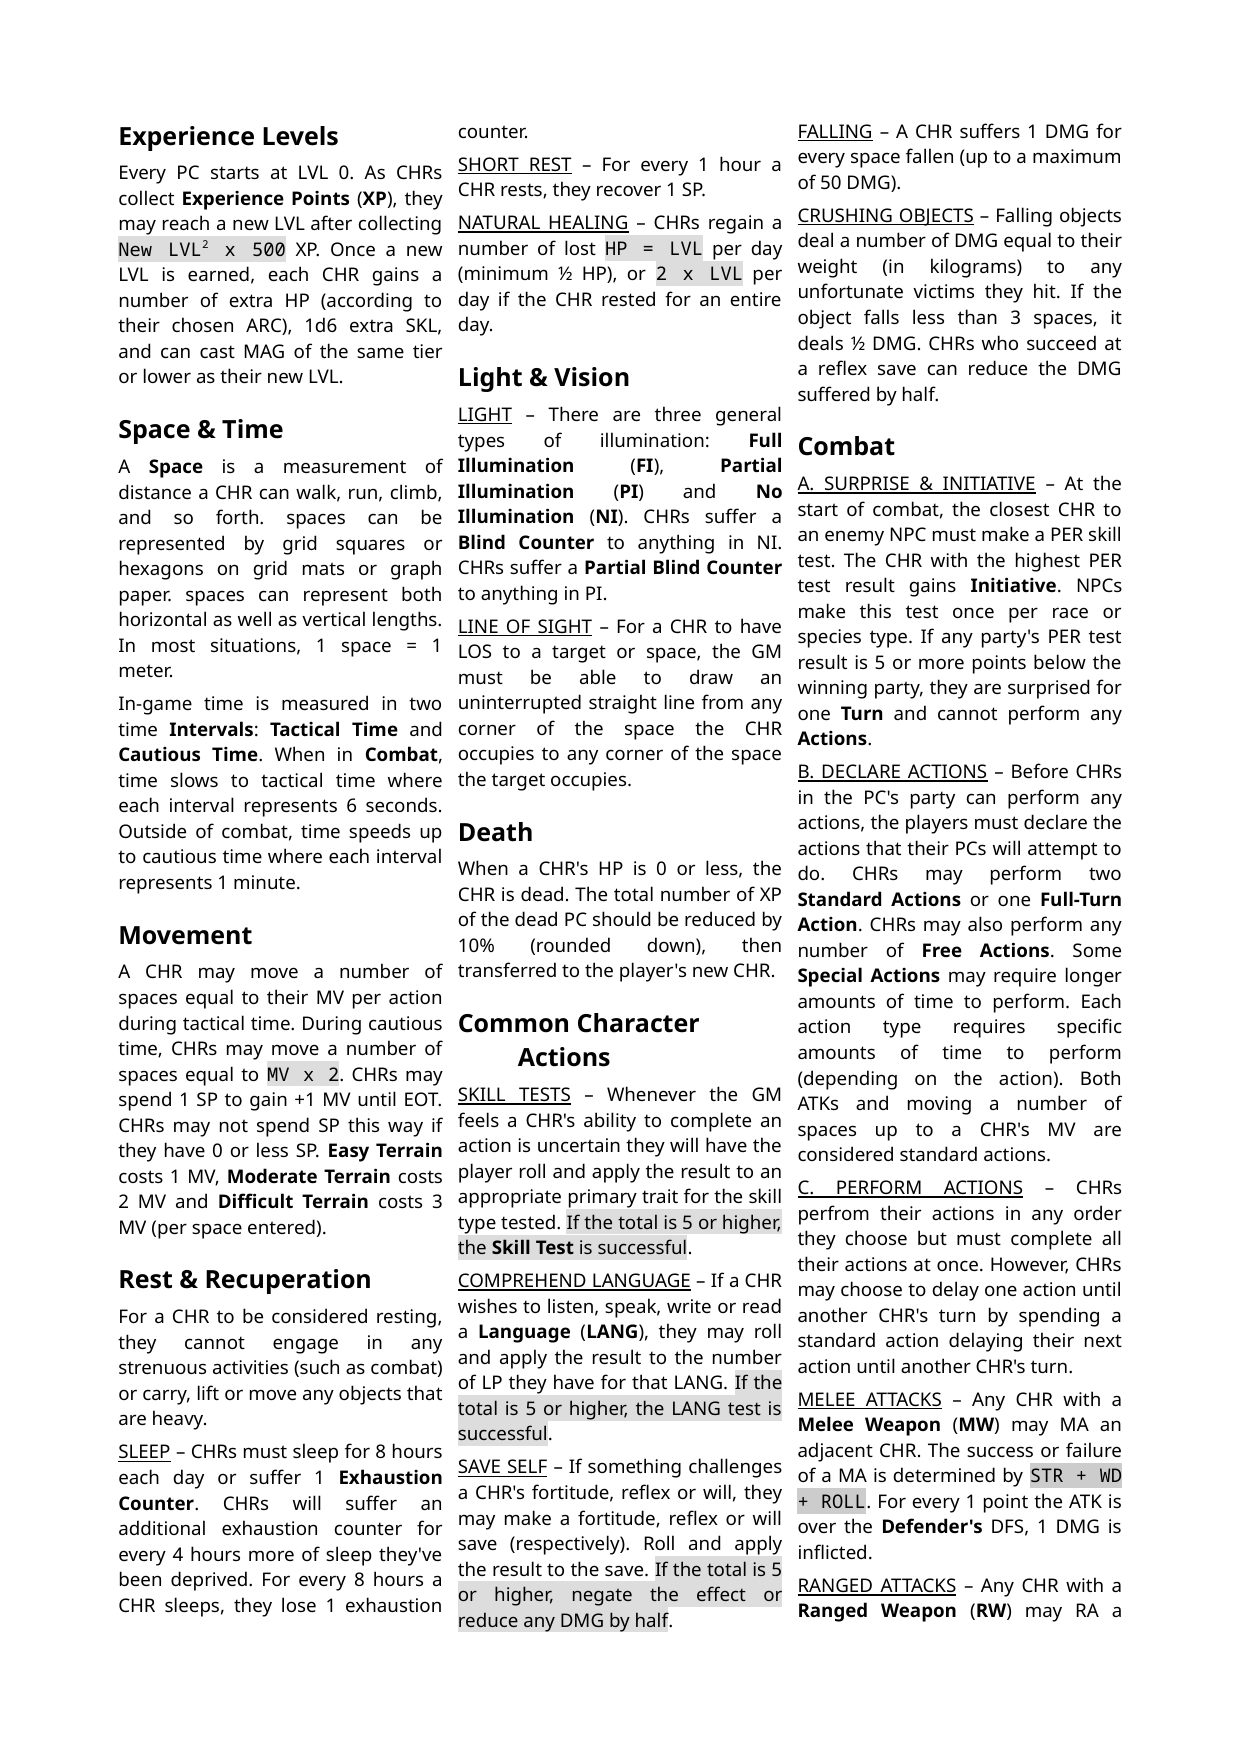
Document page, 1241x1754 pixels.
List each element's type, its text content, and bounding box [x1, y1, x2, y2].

text SHORT REST – For every 1 hour a CHR rests, they recover 1 SP. [458, 151, 782, 202]
subtitle Space & Time [118, 412, 443, 446]
text SLEEP – CHRs must sleep for 8 hours each day or suffer 1 Exhaustion Counter. CHRs will suffer an additional exhaustion counter for every 4 hours more of sleep they've been deprived. For every 8 hours a CHR sleeps, they lose 1 exhaustion [118, 1439, 443, 1617]
text A. SURPRISE & INITIATIVE – At the start of combat, the closest CHR to an enemy NPC must make a PER skill test. The CHR with the highest PER test result gains Initiative. NPCs make this test once per race or species type. If any party's PER test result is 5 or more points below the winning party, they are surprised for one Turn and cannot perform any Actions. [797, 470, 1122, 751]
subtitle Experience Levels [118, 118, 443, 152]
text RANGED ATTACKS – Any CHR with a Ranged Weapon (RW) may RA a [797, 1572, 1122, 1623]
subtitle Death [458, 814, 782, 848]
text MELEE ATTACKS – Any CHR with a Melee Weapon (MW) may MA an adjacent CHR. The success or failure of a MA is determined by STR + WD + ROLL. For every 1 point the ATK is over the Defender's DFS, 1 DMG is inflicted. [797, 1386, 1122, 1565]
text NATURAL HEALING – CHRs regain a number of lost HP = LVL per day (minimum ½ HP), or 2 x LVL per day if the CHR rested for an entire day. [458, 210, 782, 337]
text For a CHR to be considered resting, they cannot engage in any strenuous activities (such as combat) or carry, lift or move any objects that are heavy. [118, 1304, 443, 1431]
subtitle Common Character Actions [458, 1006, 782, 1074]
text In-game time is measured in two time Intervals: Tactical Time and Cautious Time. When in Combat, time slows to tactical time where each interval represents 6 seconds. Outside of combat, time speeds up to cautious time where each interval represents 1 minute. [118, 691, 443, 895]
text C. PERFORM ACTIONS – CHRs perfrom their actions in any order they choose but must complete all their actions at once. However, CHRs may choose to delay one action until another CHR's turn by spending a standard action delaying their next action until another CHR's turn. [797, 1174, 1122, 1379]
text LIGHT – There are three general types of illumination: Full Illumination (FI), Partial Illumination (PI) and No Illumination (NI). CHRs suffer a Blind Counter to anything in NI. CHRs suffer a Partial Blind Counter to anything in PI. [458, 401, 782, 606]
text FALLING – A CHR suffers 1 DMG for every space fallen (up to a maximum of 50 DMG). [797, 118, 1122, 195]
text When a CHR's HP is 0 or less, the CHR is dead. The total number of XP of the dead PC should be reduced by 10% (rounded down), then transferred to the player's new CHR. [458, 856, 782, 983]
subtitle Light & Vision [458, 360, 782, 394]
text SAVE SELF – If something challenges a CHR's fortitude, reflex or will, they may make a fortitude, reflex or will save (respectively). Roll and apply the result to the save. If the total is 5 or higher, negate the effect or reduce any DMG by half. [458, 1454, 782, 1632]
text A Space is a measurement of distance a CHR can walk, run, climb, and so forth. spaces can be represented by grid squares or hexagons on grid mats or graph paper. spaces can represent both horizontal as well as vertical lengths. In most situations, 1 space = 1 meter. [118, 453, 443, 683]
text COMPREHEND LANGUAGE – If a CHR wishes to listen, speak, write or read a Language (LANG), they may roll and apply the result to the number of LP they have for that LANG. If the total is 5 or higher, the LANG test is successful. [458, 1268, 782, 1446]
subtitle Combat [797, 429, 1122, 463]
subtitle Rest & Recuperation [118, 1262, 443, 1296]
text LINE OF SIGHT – For a CHR to have LOS to a target or space, the GM must be able to draw an uninterrupted straight line from any corner of the space the CHR occupies to any corner of the space the target occupies. [458, 613, 782, 792]
text B. DECLARE ACTIONS – Before CHRs in the PC's party can perform any actions, the players must declare the actions that their PCs will attempt to do. CHRs may perform two Standard Actions or one Full-Turn Action. CHRs may also perform any number of Free Actions. Some Special Actions may require longer amounts of time to perform. Each action type requires specific amounts of time to perform (depending on the action). Both ATKs and moving a number of spaces up to a CHR's MV are considered standard actions. [797, 759, 1122, 1167]
text counter. [458, 118, 782, 144]
text A CHR may move a number of spaces equal to their MV per action during tactical time. During cautious time, CHRs may move a number of spaces equal to MV x 2. CHRs may spend 1 SP to gain +1 MV until EOT. CHRs may not spend SP this way if they have 0 or less SP. Easy Terrain costs 1 MV, Moderate Terrain costs 2 MV and Difficult Terrain costs 3 MV (per space entered). [118, 959, 443, 1239]
subtitle Movement [118, 917, 443, 951]
text SKILL TESTS – Whenever the GM feels a CHR's ability to complete an action is uncertain they will have the player roll and apply the result to an appropriate primary trait for the skill type tested. If the total is 5 or higher, the Skill Test is successful. [458, 1081, 782, 1260]
text Every PC starts at LVL 0. As CHRs collect Experience Points (XP), they may reach a new LVL after collecting New LVL2 x 500 XP. Once a new LVL is earned, each CHR gains a number of extra HP (according to their chosen ARC), 1d6 extra SKL, and can cast MAG of the same tier or lower as their new LVL. [118, 160, 443, 389]
text CRUSHING OBJECTS – Falling objects deal a number of DMG equal to their weight (in kilograms) to any unfortunate victims they hit. If the object falls less than 3 spaces, it deals ½ DMG. CHRs who succeed at a reflex save can reduce the DMG suffered by half. [797, 202, 1122, 406]
